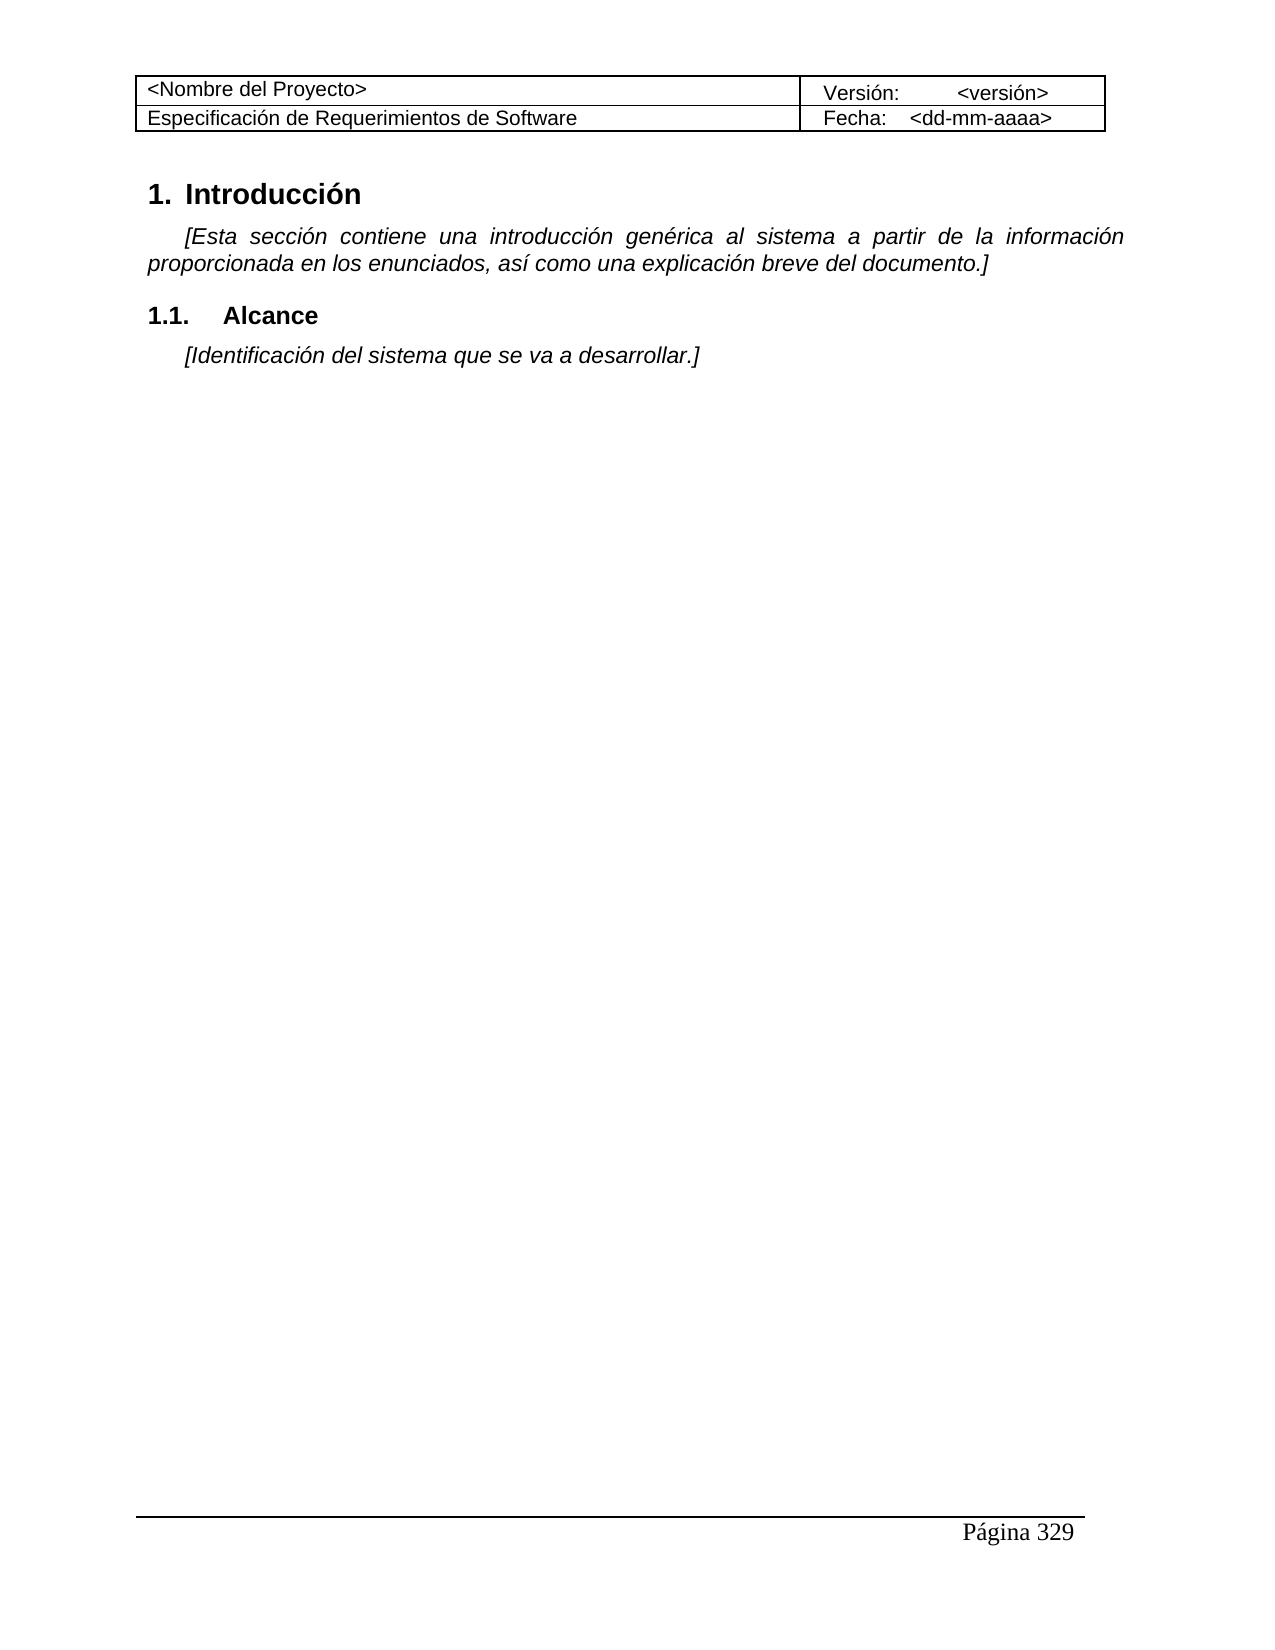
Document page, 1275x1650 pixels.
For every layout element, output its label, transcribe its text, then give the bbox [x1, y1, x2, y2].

subtitle Introducción [148, 177, 1127, 211]
subtitle Alcance [148, 301, 1127, 330]
text [Esta sección contiene una introducción genérica al sistema a partir de la información proporcionada en los enunciados, así como una explicación breve del documento.] [148, 223, 1127, 276]
text [Identificación del sistema que se va a desarrollar.] [148, 342, 1127, 368]
